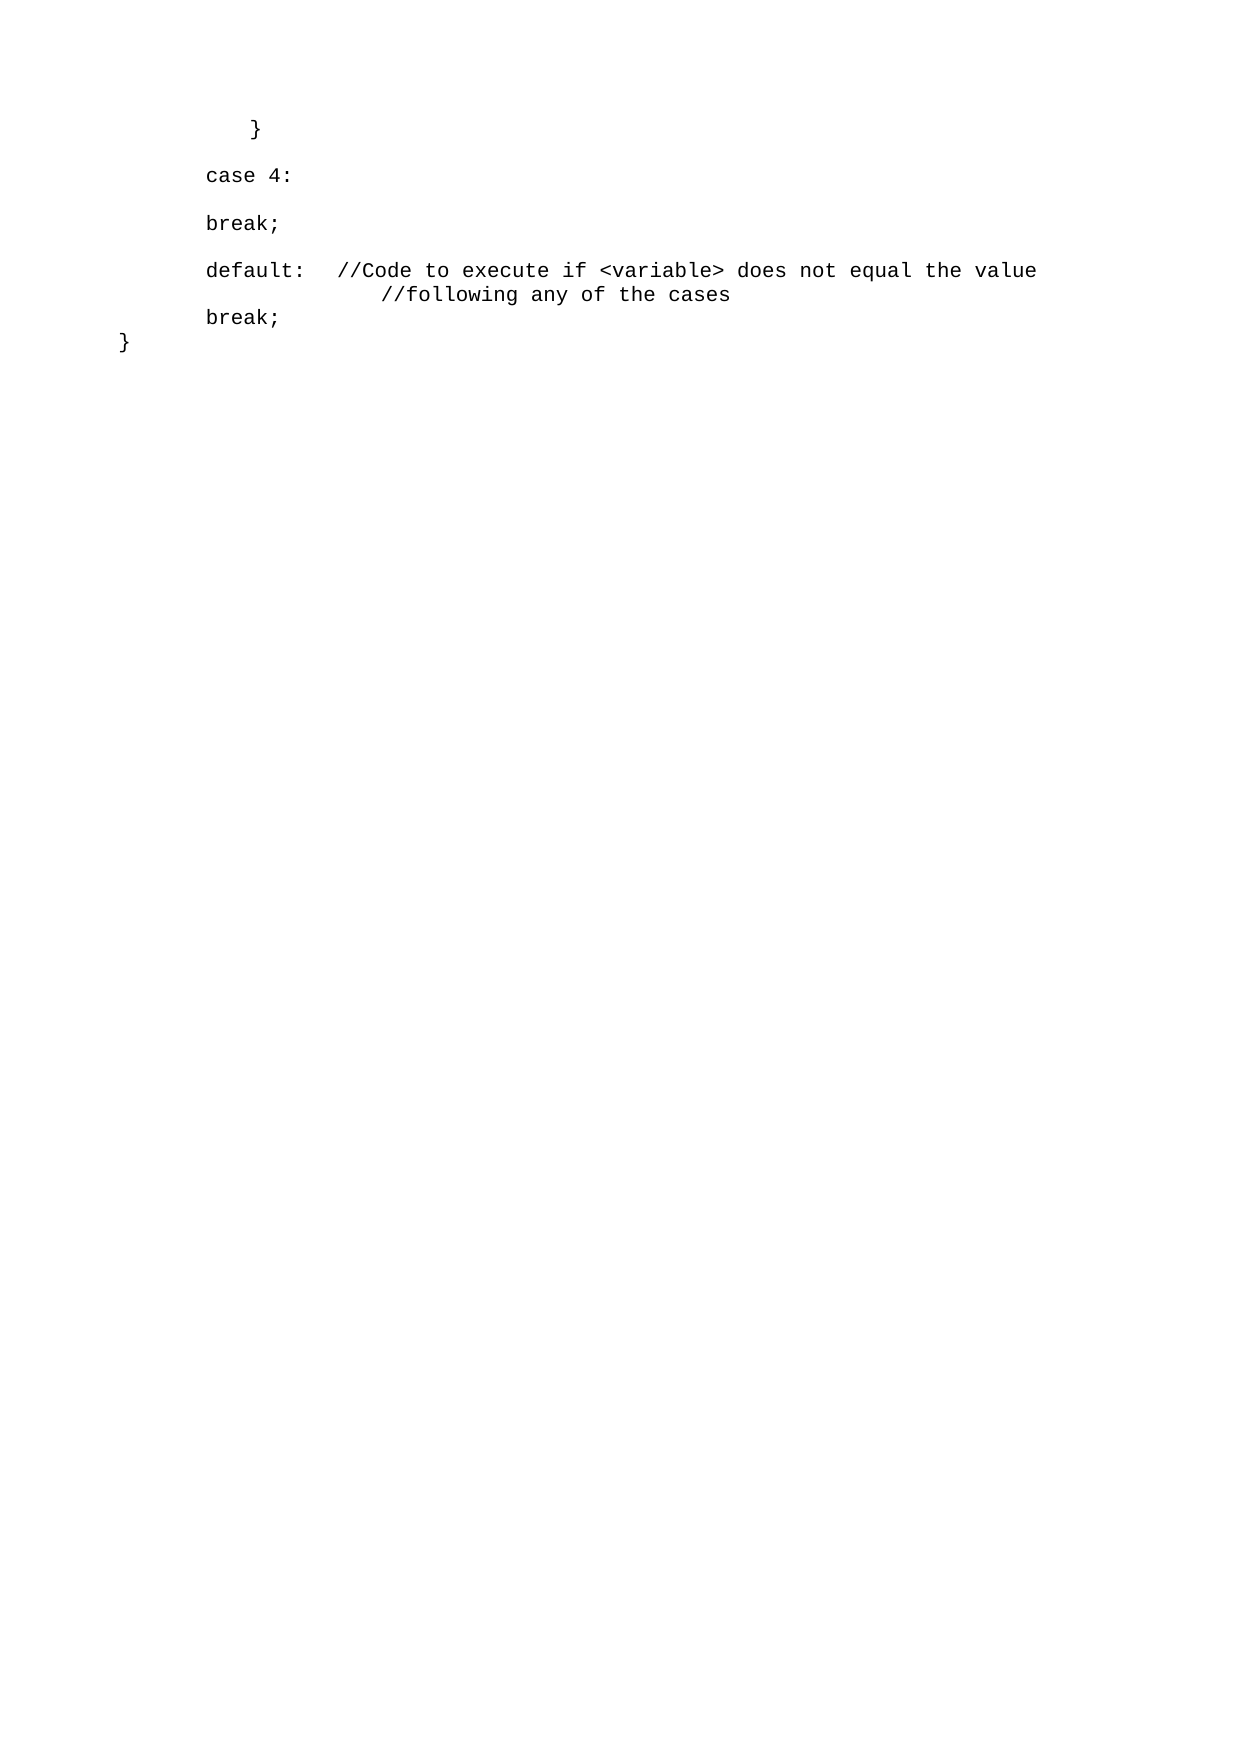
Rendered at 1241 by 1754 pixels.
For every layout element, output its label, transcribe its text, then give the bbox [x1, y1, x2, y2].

text break; [118, 213, 1122, 236]
text case 4: [118, 165, 1122, 189]
text } [118, 118, 1122, 142]
text } [118, 331, 1122, 354]
text default: //Code to execute if <variable> does not equal the value //following any of the cases [118, 260, 1122, 307]
text break; [118, 307, 1122, 331]
